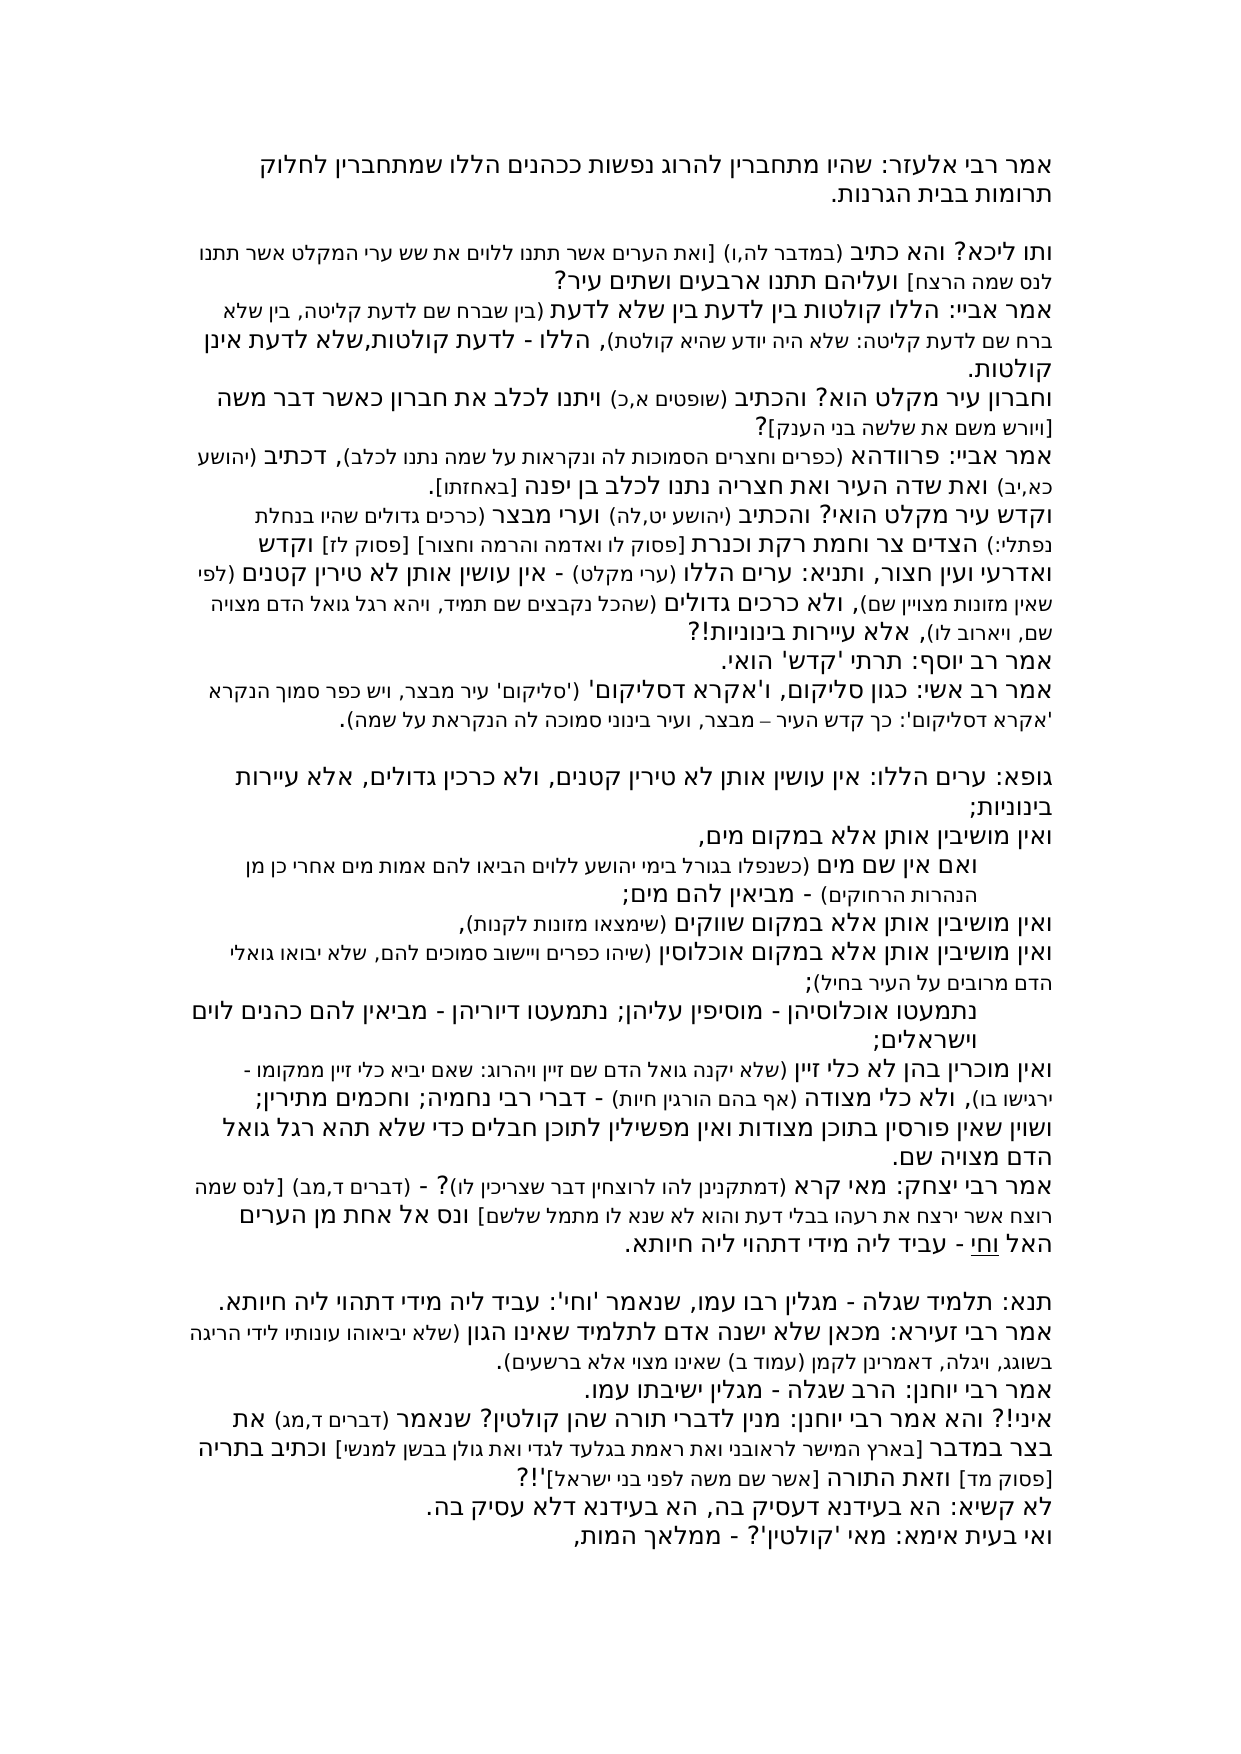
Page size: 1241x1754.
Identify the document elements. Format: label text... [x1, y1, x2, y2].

text ואין מושיבין אותן אלא במקום מים, [187, 821, 1053, 850]
text אמר רבי יוחנן: הרב שגלה - מגלין ישיבתו עמו. [187, 1375, 1053, 1404]
text ואם אין שם מים (כשנפלו בגורל בימי יהושע ללוים הביאו להם אמות מים אחרי כן מן הנהרות הרחוקים) - מביאין להם מים; [187, 850, 978, 908]
text וקדש עיר מקלט הואי? והכתיב (יהושע יט,לה) וערי מבצר (כרכים גדולים שהיו בנחלת נפתלי:) הצדים צר וחמת רקת וכנרת [פסוק לו ואדמה והרמה וחצור] [פסוק לז] וקדש ואדרעי ועין חצור, ותניא: ערים הללו (ערי מקלט) - אין עושין אותן לא טירין קטנים (לפי שאין מזונות מצויין שם), ולא כרכים גדולים (שהכל נקבצים שם תמיד, ויהא רגל גואל הדם מצויה שם, ויארוב לו), אלא עיירות בינוניות!? [187, 500, 1053, 646]
text ושוין שאין פורסין בתוכן מצודות ואין מפשילין לתוכן חבלים כדי שלא תהא רגל גואל הדם מצויה שם. [187, 1113, 1053, 1171]
text אמר אביי: פרוודהא (כפרים וחצרים הסמוכות לה ונקראות על שמה נתנו לכלב), דכתיב (יהושע כא,יב) ואת שדה העיר ואת חצריה נתנו לכלב בן יפנה [באחזתו]. [187, 442, 1053, 500]
text ואין מושיבין אותן אלא במקום אוכלוסין (שיהו כפרים ויישוב סמוכים להם, שלא יבואו גואלי הדם מרובים על העיר בחיל); [187, 938, 1053, 996]
text ותו ליכא? והא כתיב (במדבר לה,ו) [ואת הערים אשר תתנו ללוים את שש ערי המקלט אשר תתנו לנס שמה הרצח] ועליהם תתנו ארבעים ושתים עיר? [187, 237, 1053, 296]
text אמר רבי אלעזר: שהיו מתחברין להרוג נפשות ככהנים הללו שמתחברין לחלוק תרומות בבית הגרנות. [187, 150, 1053, 208]
text אמר רב אשי: כגון סליקום, ו'אקרא דסליקום' ('סליקום' עיר מבצר, ויש כפר סמוך הנקרא 'אקרא דסליקום': כך קדש העיר – מבצר, ועיר בינוני סמוכה לה הנקראת על שמה). [187, 675, 1053, 734]
text אמר רב יוסף: תרתי 'קדש' הואי. [187, 646, 1053, 675]
text איני!? והא אמר רבי יוחנן: מנין לדברי תורה שהן קולטין? שנאמר (דברים ד,מג) את בצר במדבר [בארץ המישר לראובני ואת ראמת בגלעד לגדי ואת גולן בבשן למנשי] וכתיב בתריה [פסוק מד] וזאת התורה [אשר שם משה לפני בני ישראל]'!? [187, 1404, 1053, 1492]
text תנא: תלמיד שגלה - מגלין רבו עמו, שנאמר 'וחי': עביד ליה מידי דתהוי ליה חיותא. [187, 1288, 1053, 1317]
text גופא: ערים הללו: אין עושין אותן לא טירין קטנים, ולא כרכין גדולים, אלא עיירות בינוניות; [187, 762, 1053, 821]
text נתמעטו אוכלוסיהן - מוסיפין עליהן; נתמעטו דיוריהן - מביאין להם כהנים לוים וישראלים; [187, 996, 978, 1054]
text אמר רבי זעירא: מכאן שלא ישנה אדם לתלמיד שאינו הגון (שלא יביאוהו עונותיו לידי הריגה בשוגג, ויגלה, דאמרינן לקמן (עמוד ב) שאינו מצוי אלא ברשעים). [187, 1317, 1053, 1375]
text ואי בעית אימא: מאי 'קולטין'? - ממלאך המות, [187, 1521, 1053, 1550]
text ואין מוכרין בהן לא כלי זיין (שלא יקנה גואל הדם שם זיין ויהרוג: שאם יביא כלי זיין ממקומו - ירגישו בו), ולא כלי מצודה (אף בהם הורגין חיות) - דברי רבי נחמיה; וחכמים מתירין; [187, 1054, 1053, 1113]
text וחברון עיר מקלט הוא? והכתיב (שופטים א,כ) ויתנו לכלב את חברון כאשר דבר משה [ויורש משם את שלשה בני הענק]? [187, 383, 1053, 442]
text אמר רבי יצחק: מאי קרא (דמתקנינן להו לרוצחין דבר שצריכין לו)? - (דברים ד,מב) [לנס שמה רוצח אשר ירצח את רעהו בבלי דעת והוא לא שנא לו מתמל שלשם] ונס אל אחת מן הערים האל וחי - עביד ליה מידי דתהוי ליה חיותא. [187, 1171, 1053, 1259]
text ואין מושיבין אותן אלא במקום שווקים (שימצאו מזונות לקנות), [187, 908, 1053, 938]
text לא קשיא: הא בעידנא דעסיק בה, הא בעידנא דלא עסיק בה. [187, 1492, 1053, 1521]
text אמר אביי: הללו קולטות בין לדעת בין שלא לדעת (בין שברח שם לדעת קליטה, בין שלא ברח שם לדעת קליטה: שלא היה יודע שהיא קולטת), הללו - לדעת קולטות,שלא לדעת אינן קולטות. [187, 296, 1053, 383]
